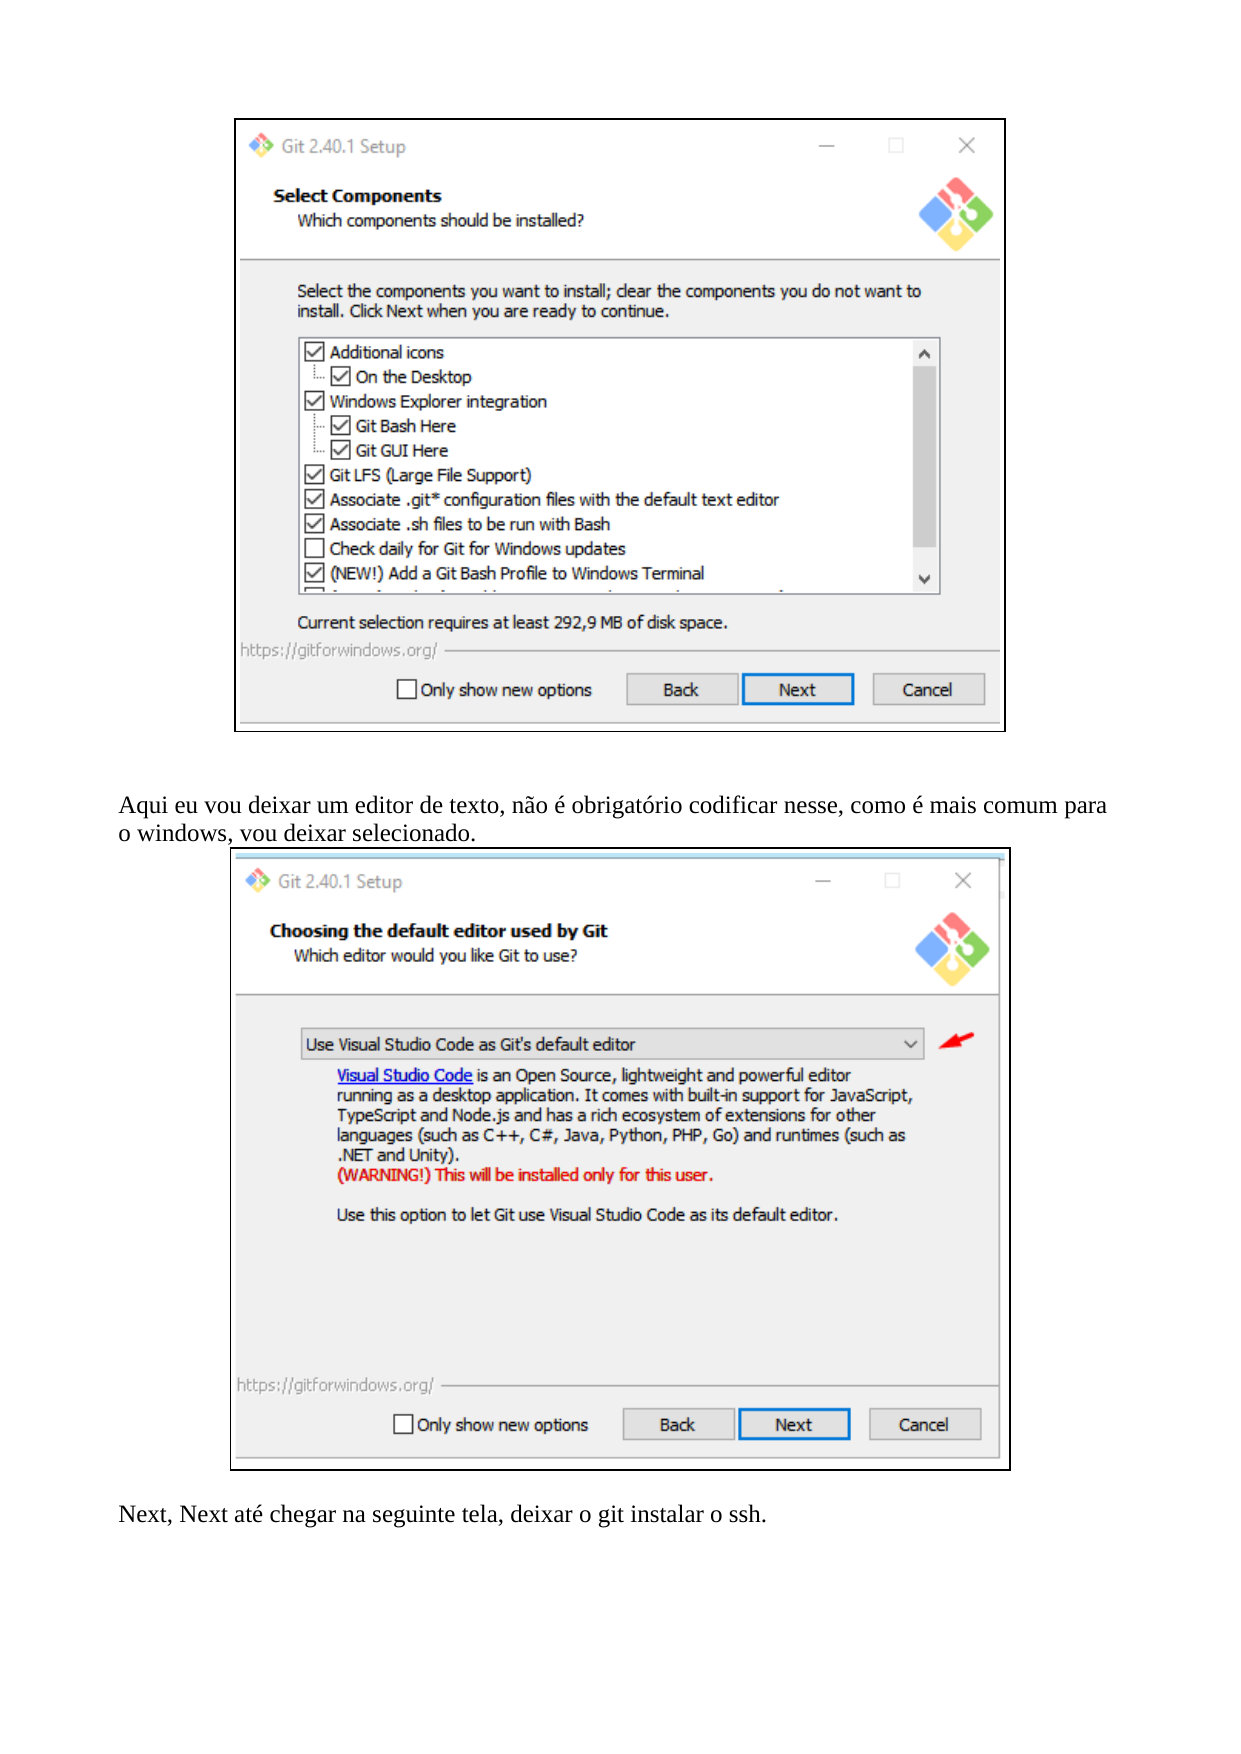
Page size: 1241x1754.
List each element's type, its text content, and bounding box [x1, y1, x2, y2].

picture [240, 124, 1000, 727]
text Aqui eu vou deixar um editor de texto, não é obrigatório codificar nesse, como é mais comum para o windows, vou deixar selecionado. [118, 790, 1122, 847]
text Next, Next até chegar na seguinte tela, deixar o git instalar o ssh. [118, 1499, 1122, 1528]
picture [235, 853, 1005, 1465]
